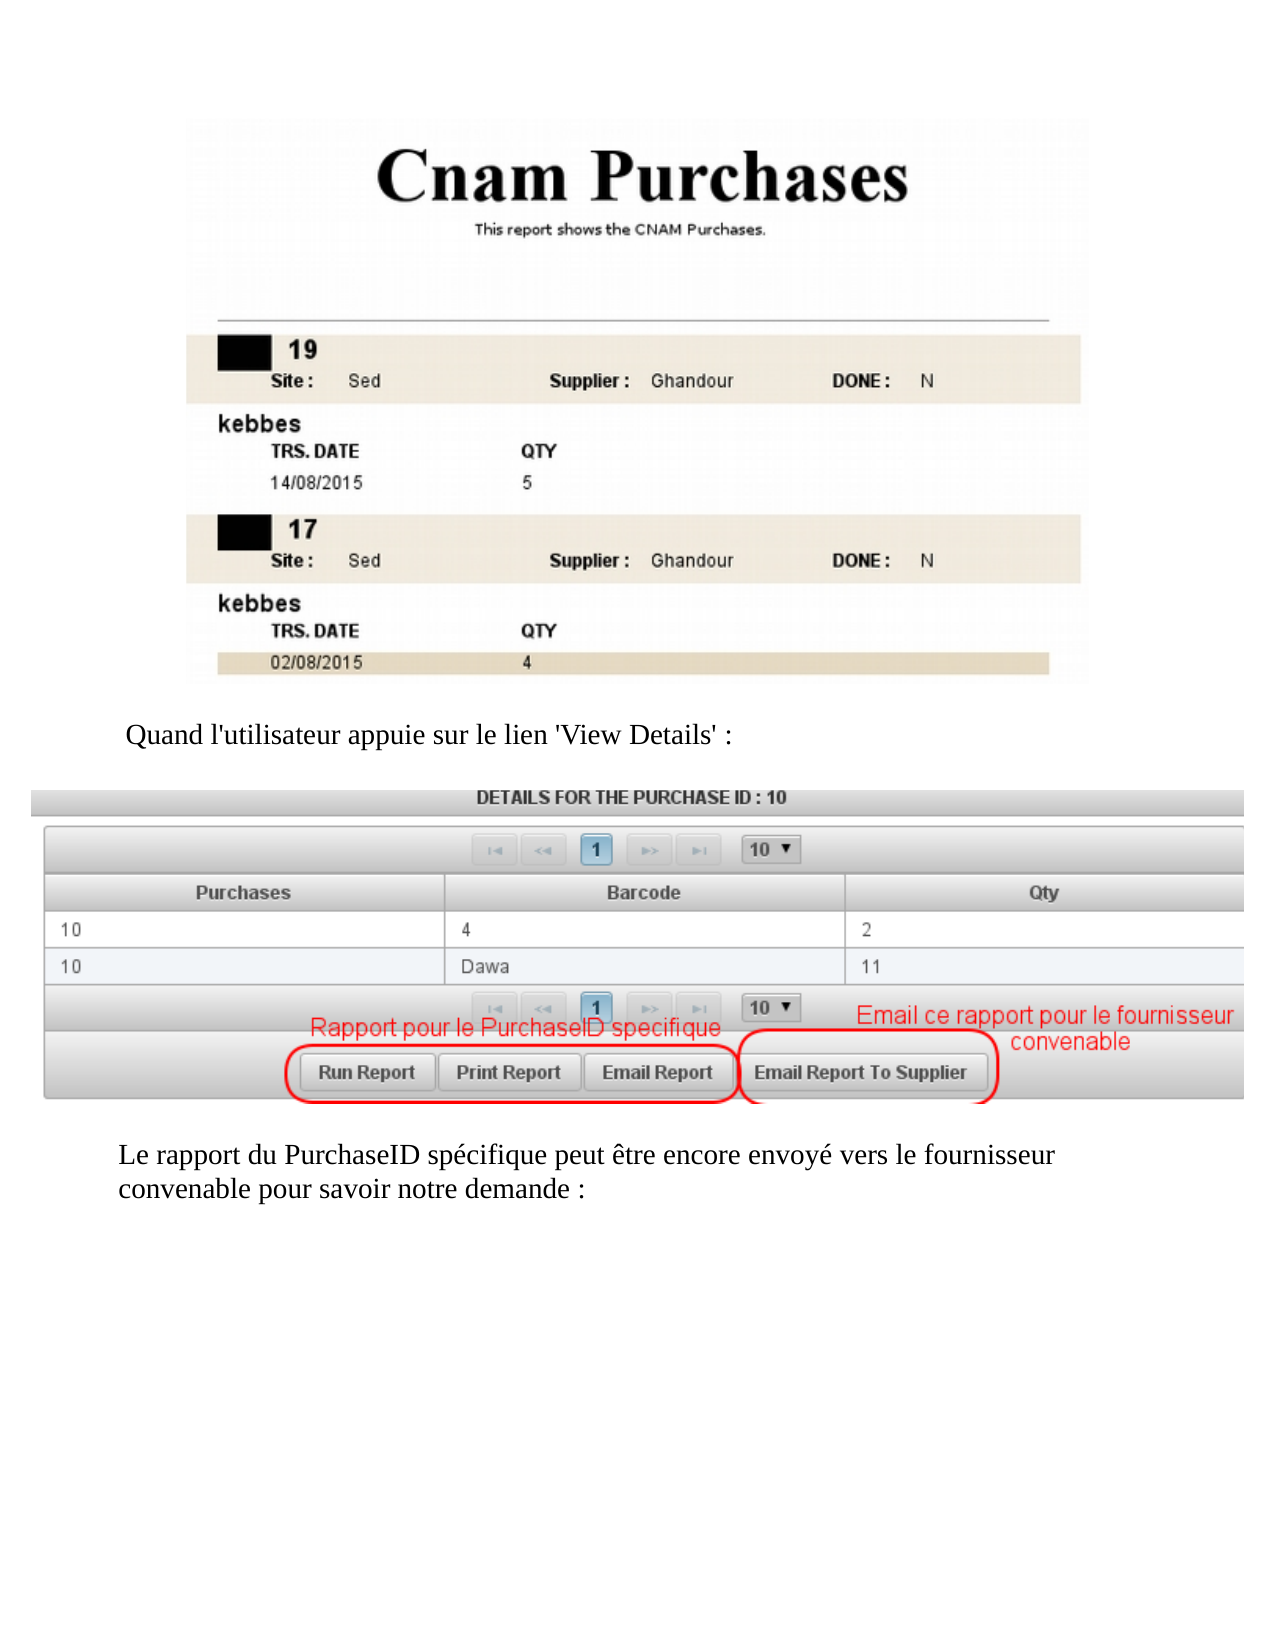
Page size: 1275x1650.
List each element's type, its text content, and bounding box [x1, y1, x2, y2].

text Le rapport du PurchaseID spécifique peut être encore envoyé vers le fournisseur convenable pour savoir notre demande : [118, 1137, 1157, 1204]
picture [31, 790, 1244, 1104]
picture [185, 118, 1090, 684]
text Quand l'utilisateur appuie sur le lien 'View Details' : [118, 717, 1157, 784]
